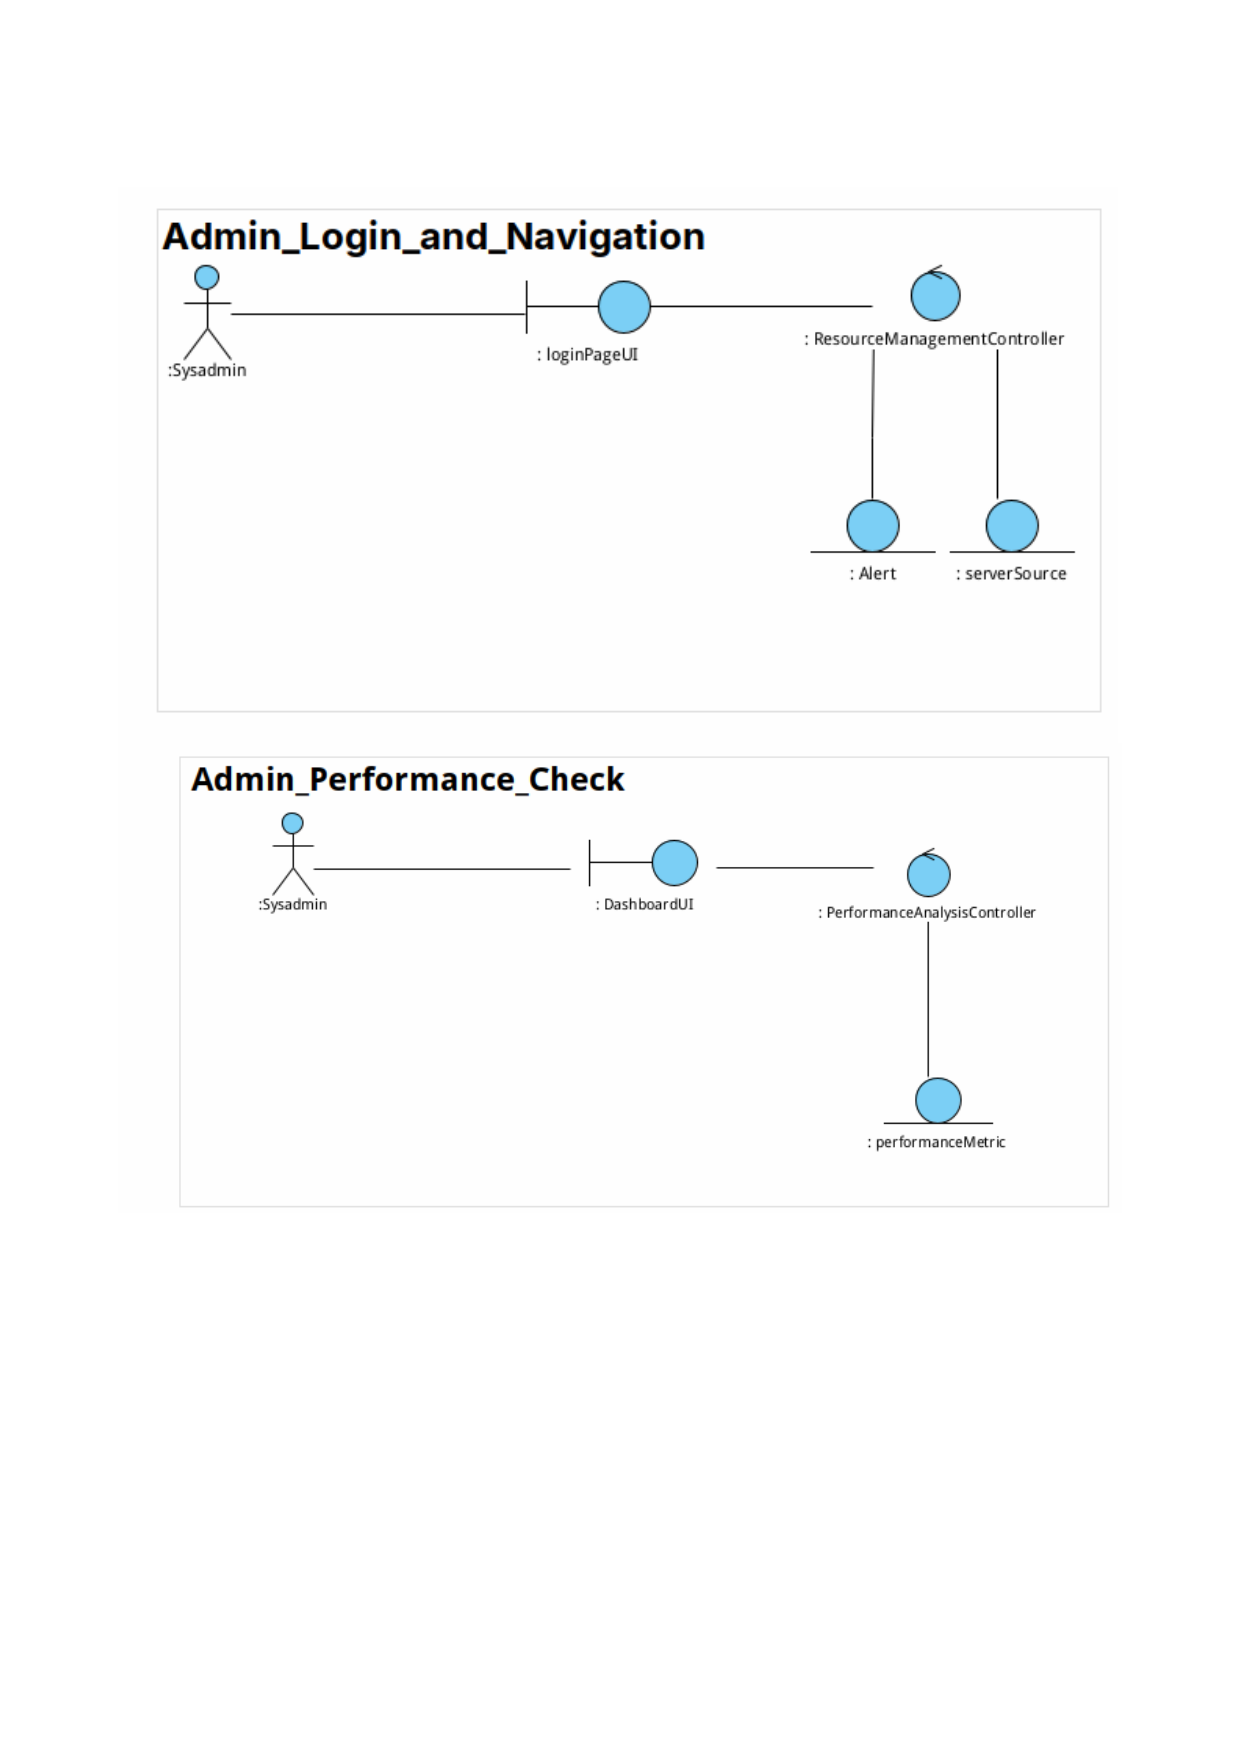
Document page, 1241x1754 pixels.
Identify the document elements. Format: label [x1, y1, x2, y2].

picture [118, 187, 1123, 1213]
